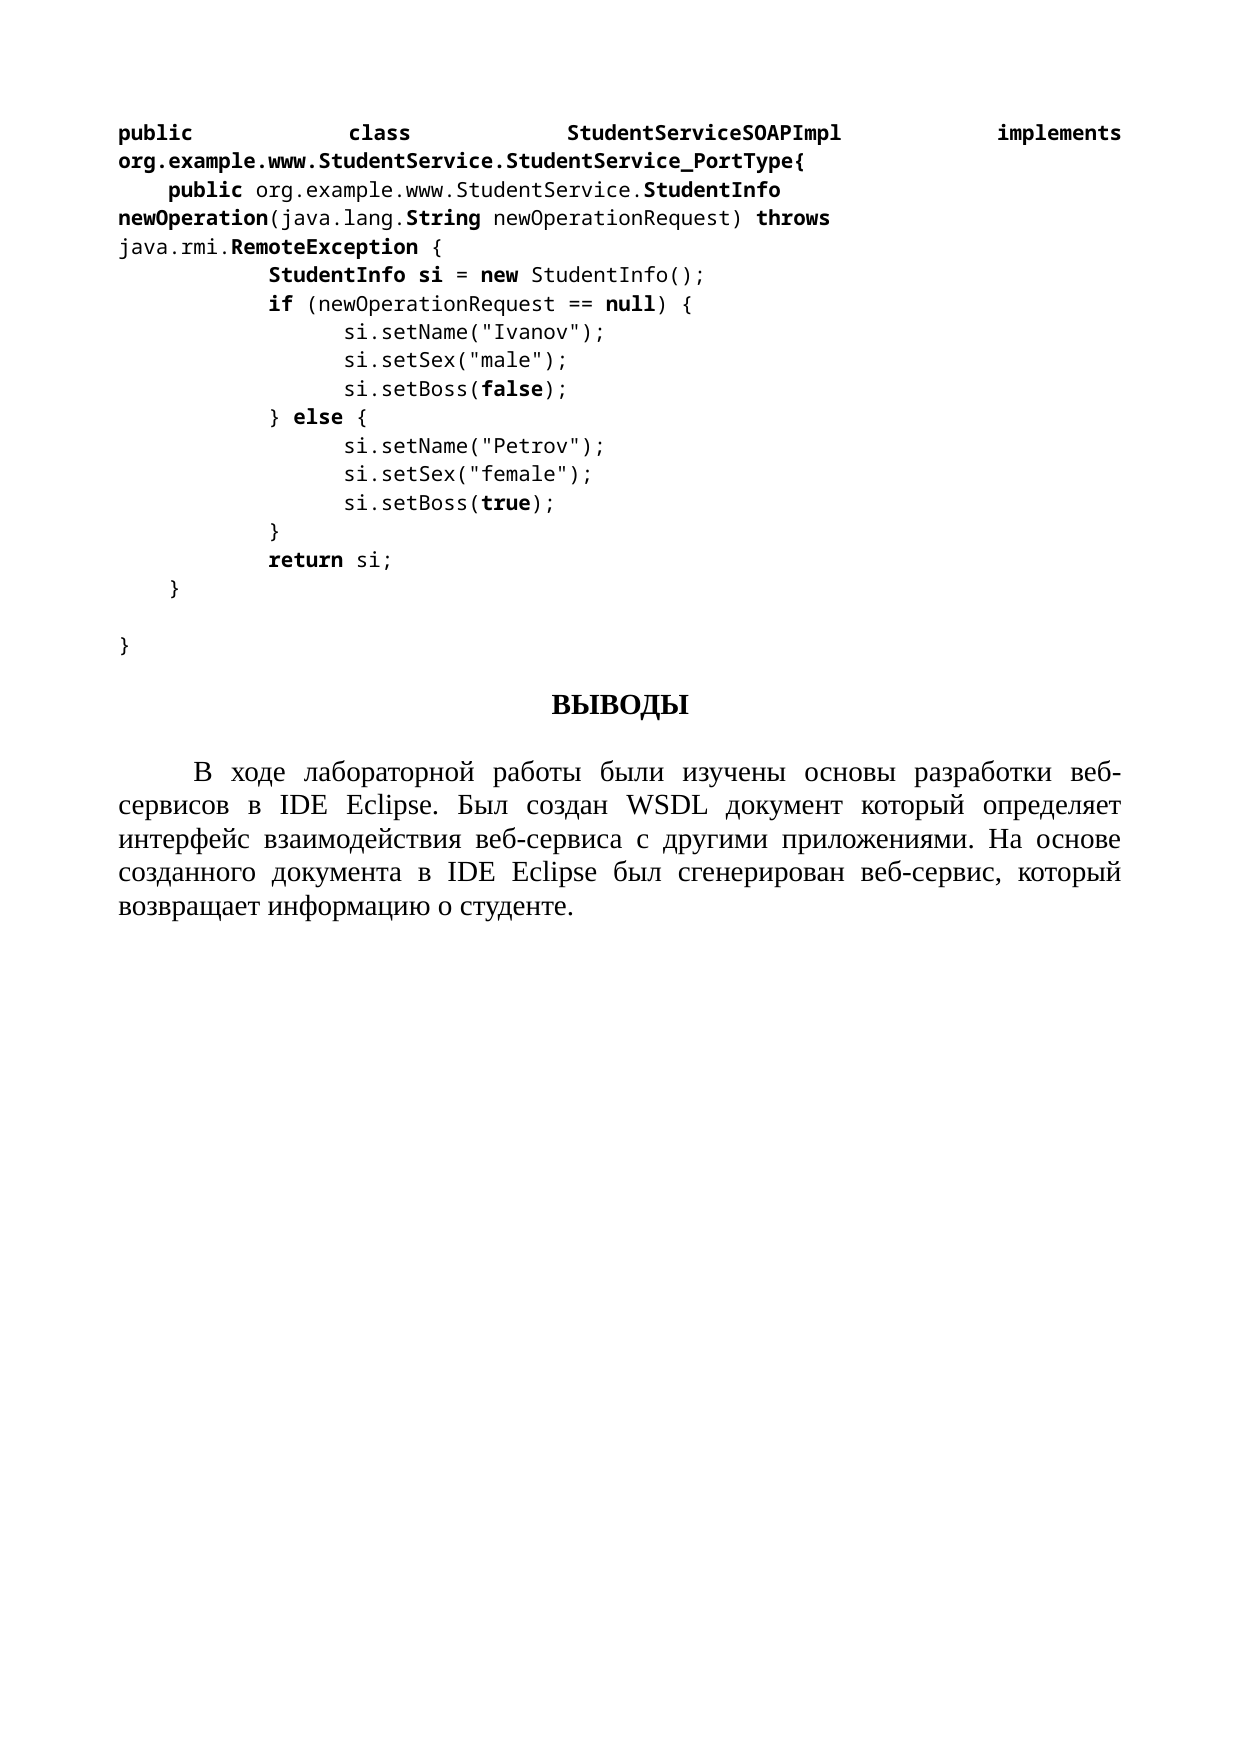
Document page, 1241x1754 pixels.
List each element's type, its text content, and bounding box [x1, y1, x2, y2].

text } [118, 516, 1122, 545]
text return si; [118, 545, 1122, 573]
text public class StudentServiceSOAPImpl implements org.example.www.StudentService.StudentService_PortType{ [118, 118, 1122, 175]
text si.setSex("female"); [118, 459, 1122, 488]
text si.setBoss(true); [118, 488, 1122, 516]
text if (newOperationRequest == null) { [118, 289, 1122, 317]
text public org.example.www.StudentService.StudentInfo newOperation(java.lang.String newOperationRequest) throws java.rmi.RemoteException { [118, 175, 1122, 260]
text si.setName("Ivanov"); [118, 317, 1122, 346]
text } [118, 573, 1122, 602]
text si.setBoss(false); [118, 374, 1122, 402]
text si.setName("Petrov"); [118, 431, 1122, 459]
text si.setSex("male"); [118, 346, 1122, 374]
text } [118, 630, 1122, 658]
text ВЫВОДЫ [118, 687, 1122, 720]
text StudentInfo si = new StudentInfo(); [118, 260, 1122, 289]
text В ходе лабораторной работы были изучены основы разработки веб-сервисов в IDE Eclipse. Был создан WSDL документ который определяет интерфейс взаимодействия веб-сервиса с другими приложениями. На основе созданного документа в IDE Eclipse был сгенерирован веб-сервис, который возвращает информацию о студенте. [118, 754, 1122, 922]
text } else { [118, 402, 1122, 431]
